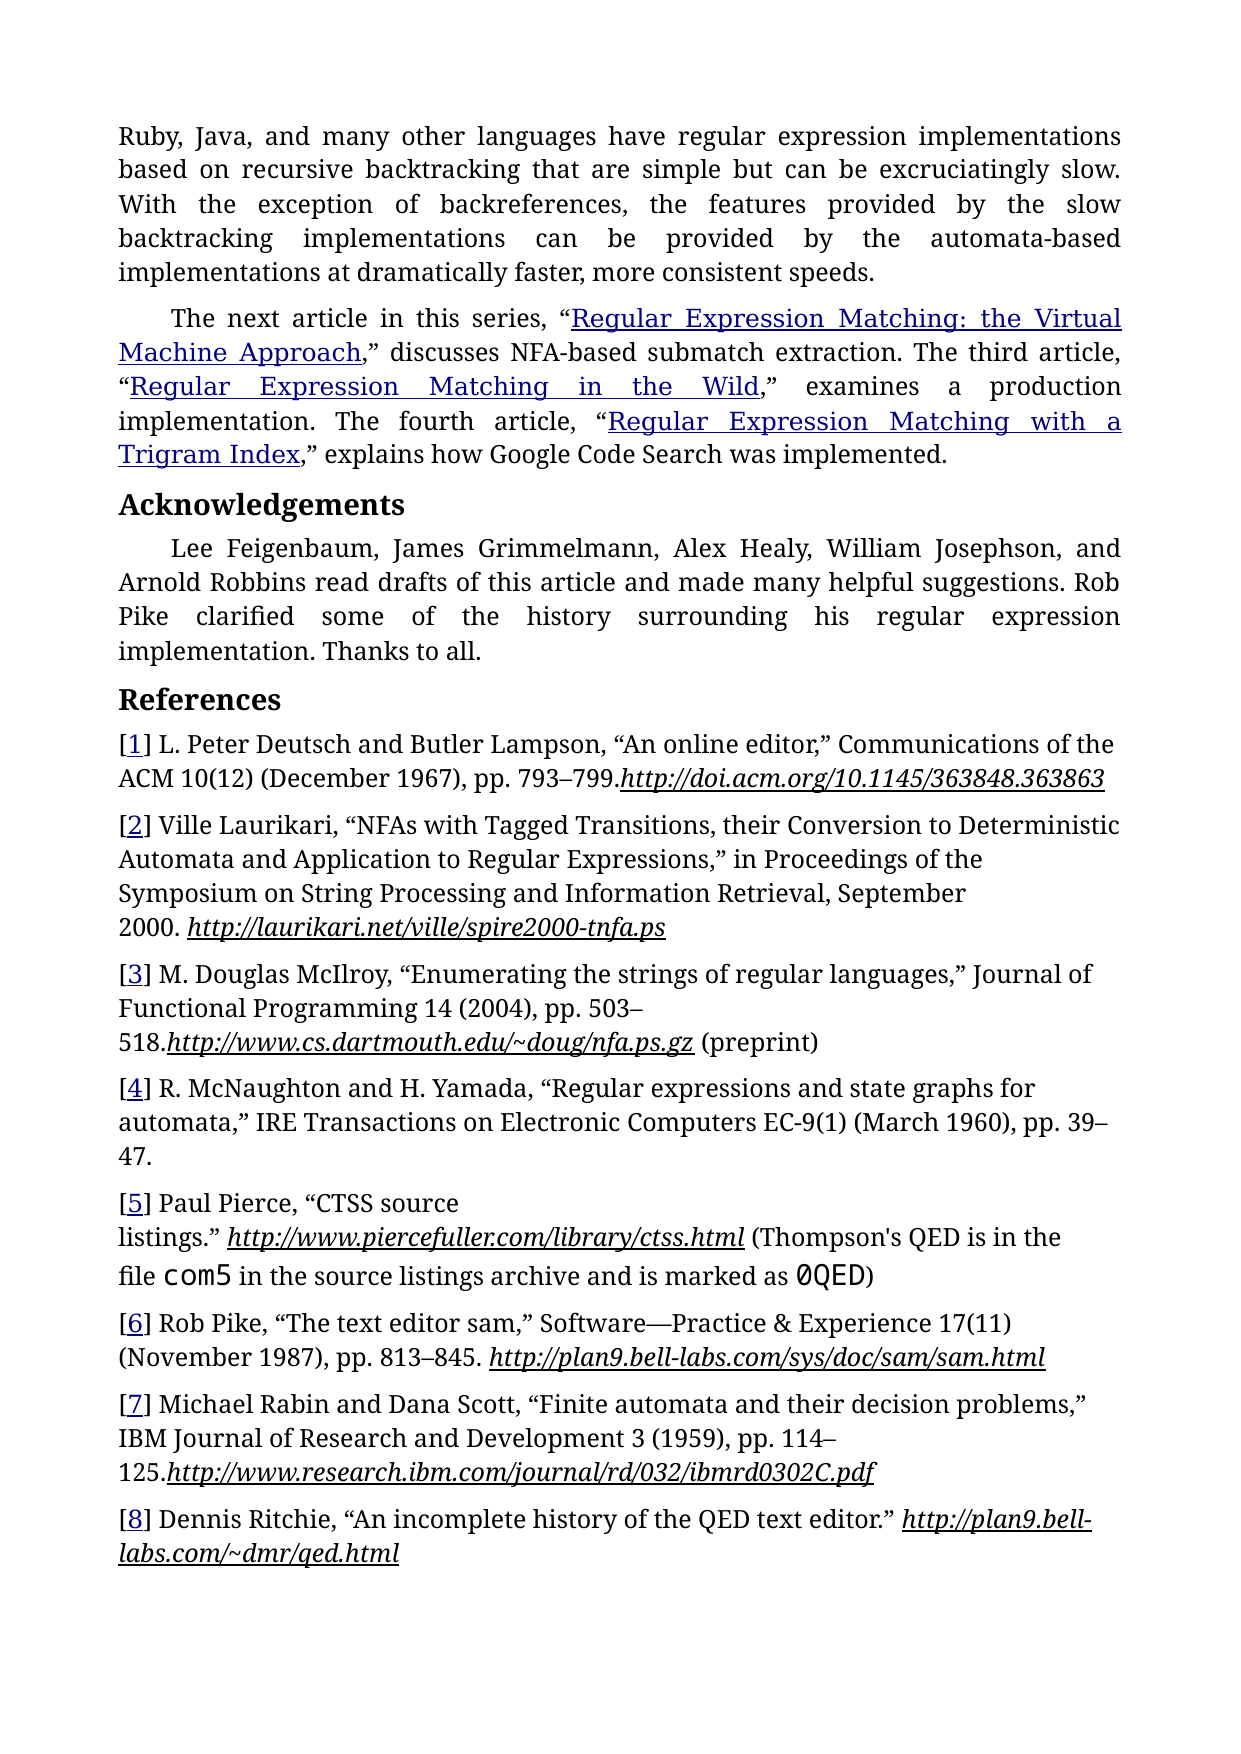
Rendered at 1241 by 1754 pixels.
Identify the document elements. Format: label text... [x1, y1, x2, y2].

text Ruby, Java, and many other languages have regular expression implementations based on recursive backtracking that are simple but can be excruciatingly slow. With the exception of backreferences, the features provided by the slow backtracking implementations can be provided by the automata-based implementations at dramatically faster, more consistent speeds. [118, 118, 1122, 288]
text [7] Michael Rabin and Dana Scott, “Finite automata and their decision problems,” IBM Journal of Research and Development 3 (1959), pp. 114–125.http://www.research.ibm.com/journal/rd/032/ibmrd0302C.pdf [118, 1387, 1122, 1489]
text [4] R. McNaughton and H. Yamada, “Regular expressions and state graphs for automata,” IRE Transactions on Electronic Computers EC-9(1) (March 1960), pp. 39–47. [118, 1071, 1122, 1173]
text [2] Ville Laurikari, “NFAs with Tagged Transitions, their Conversion to Deterministic Automata and Application to Regular Expressions,” in Proceedings of the Symposium on String Processing and Information Retrieval, September 2000. http://laurikari.net/ville/spire2000-tnfa.ps [118, 807, 1122, 944]
text [6] Rob Pike, “The text editor sam,” Software—Practice & Experience 17(11) (November 1987), pp. 813–845. http://plan9.bell-labs.com/sys/doc/sam/sam.html [118, 1306, 1122, 1374]
subtitle Acknowledgements [118, 484, 1122, 523]
text [3] M. Douglas McIlroy, “Enumerating the strings of regular languages,” Journal of Functional Programming 14 (2004), pp. 503–518.http://www.cs.dartmouth.edu/~doug/nfa.ps.gz (preprint) [118, 956, 1122, 1058]
text The next article in this series, “Regular Expression Matching: the Virtual Machine Approach,” discusses NFA-based submatch extraction. The third article, “Regular Expression Matching in the Wild,” examines a production implementation. The fourth article, “Regular Expression Matching with a Trigram Index,” explains how Google Code Search was implemented. [118, 301, 1122, 471]
text Lee Feigenbaum, James Grimmelmann, Alex Healy, William Josephson, and Arnold Robbins read drafts of this article and made many helpful suggestions. Rob Pike clarified some of the history surrounding his regular expression implementation. Thanks to all. [118, 531, 1122, 667]
text [8] Dennis Ritchie, “An incomplete history of the QED text editor.” http://plan9.bell-labs.com/~dmr/qed.html [118, 1501, 1122, 1569]
subtitle References [118, 680, 1122, 719]
text [1] L. Peter Deutsch and Butler Lampson, “An online editor,” Communications of the ACM 10(12) (December 1967), pp. 793–799.http://doi.acm.org/10.1145/363848.363863 [118, 727, 1122, 795]
text [5] Paul Pierce, “CTSS source listings.” http://www.piercefuller.com/library/ctss.html (Thompson's QED is in the file com5 in the source listings archive and is marked as 0QED) [118, 1186, 1122, 1293]
